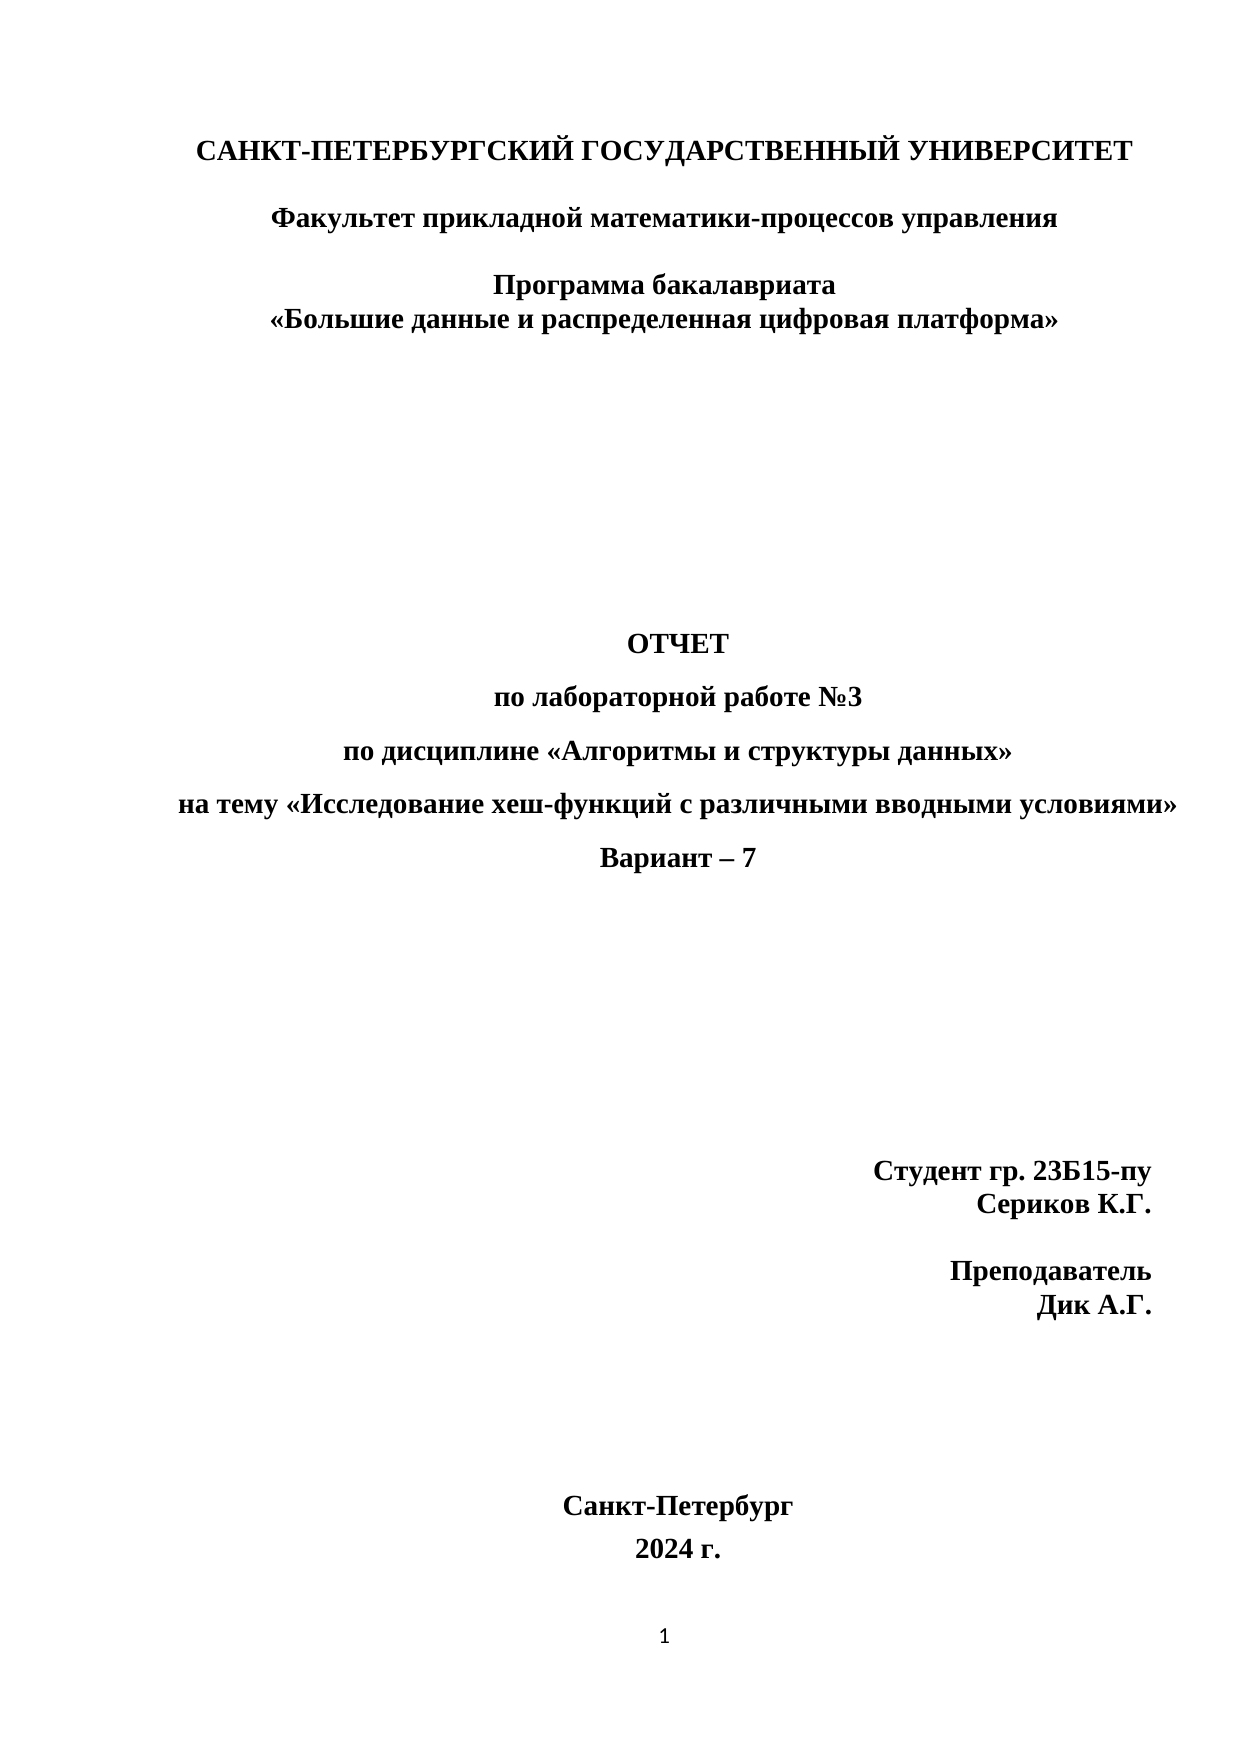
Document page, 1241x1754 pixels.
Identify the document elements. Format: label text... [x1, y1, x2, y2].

text 2024 г. [177, 1531, 1179, 1565]
text Программа бакалавриата [177, 267, 1152, 301]
text по дисциплине «Алгоритмы и структуры данных» [177, 733, 1179, 767]
text по лабораторной работе №3 [177, 679, 1179, 713]
text «Большие данные и распределенная цифровая платформа» [177, 301, 1152, 334]
text ОТЧЕТ [177, 626, 1179, 659]
text Факультет прикладной математики-процессов управления [177, 200, 1152, 234]
text Сериков К.Г. [214, 1186, 1152, 1220]
text САНКТ-ПЕТЕРБУРГСКИЙ ГОСУДАРСТВЕННЫЙ УНИВЕРСИТЕТ [177, 133, 1152, 167]
text Студент гр. 23Б15-пу [214, 1153, 1152, 1186]
text Санкт-Петербург [177, 1488, 1179, 1522]
text Преподаватель [214, 1253, 1152, 1287]
text на тему «Исследование хеш-функций с различными вводными условиями» [177, 786, 1179, 820]
text Дик А.Г. [214, 1287, 1152, 1321]
text Вариант – 7 [177, 840, 1179, 873]
